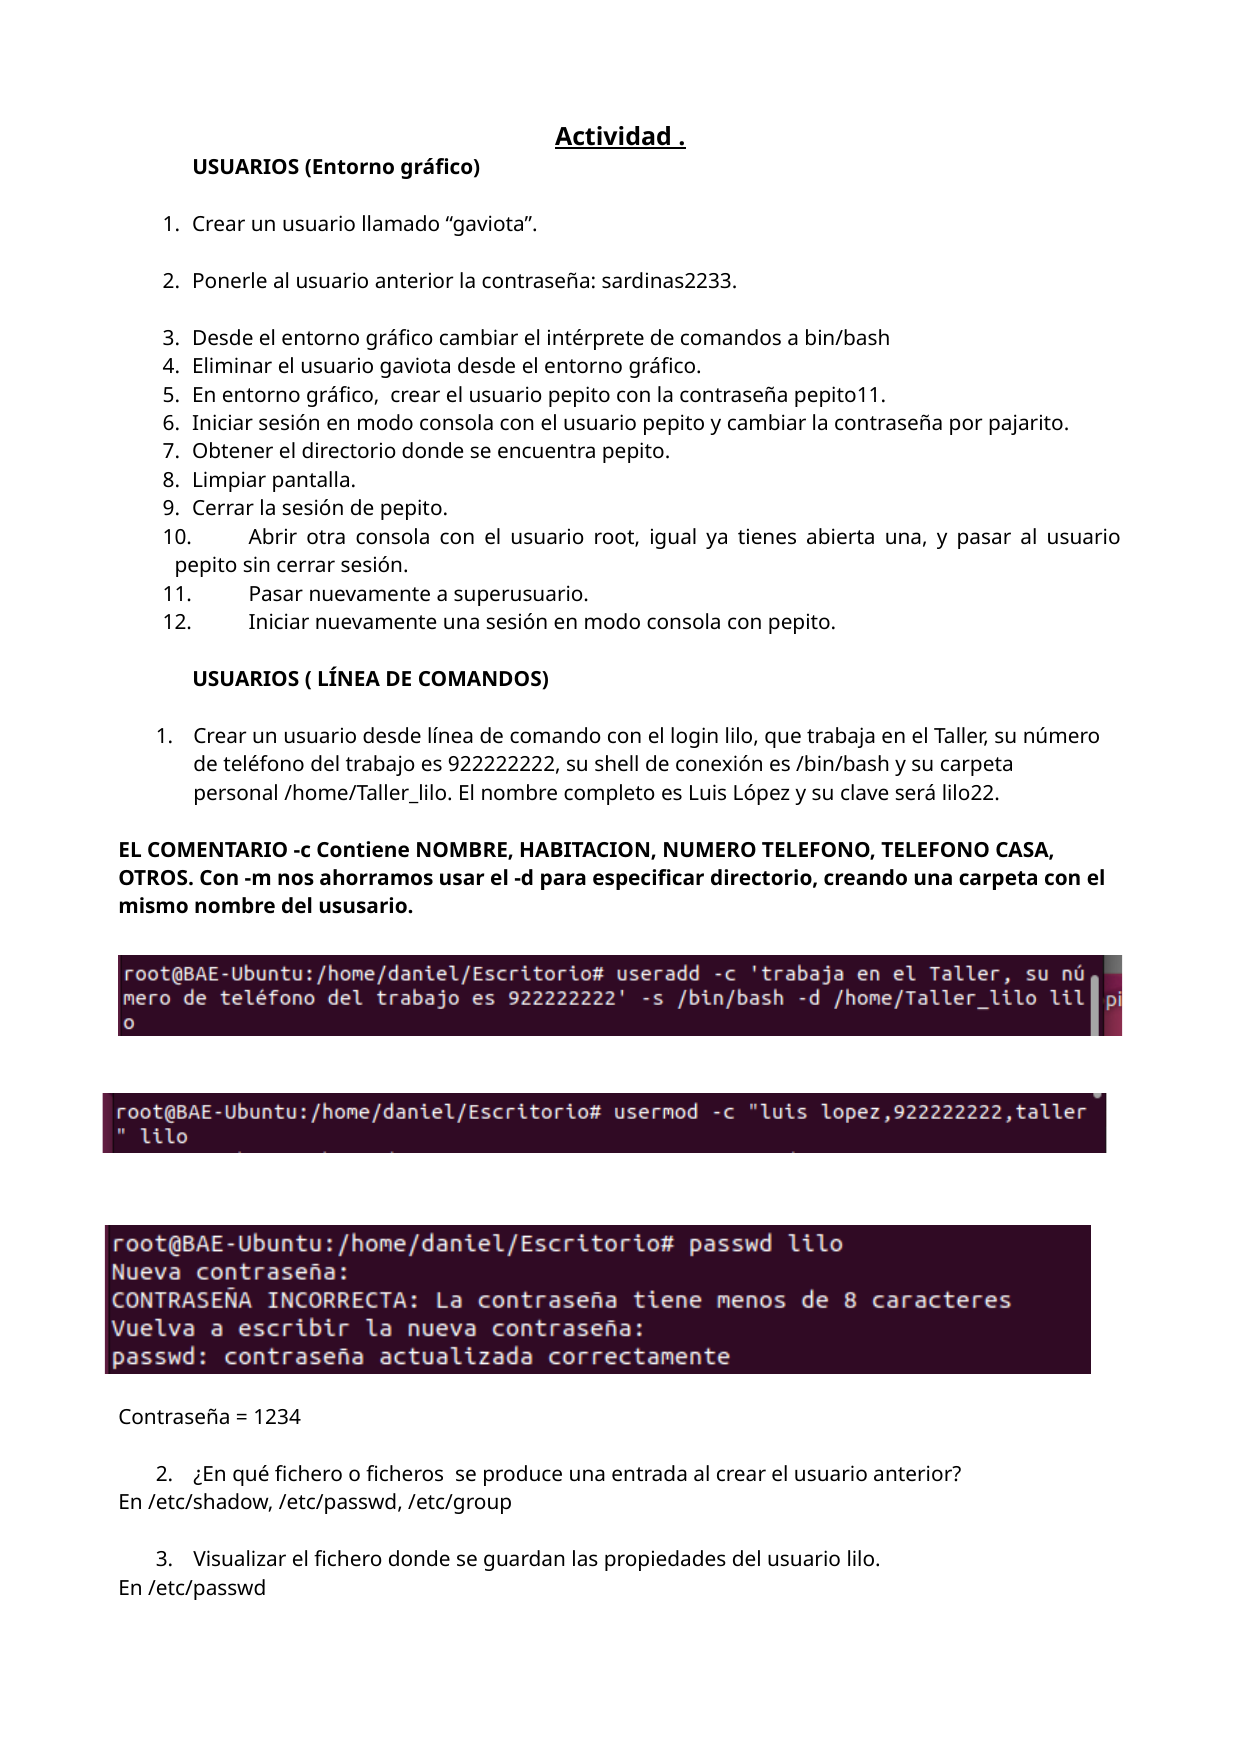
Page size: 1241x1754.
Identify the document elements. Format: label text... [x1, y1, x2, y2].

list Iniciar sesión en modo consola con el usuario pepito y cambiar la contraseña por pajarito. [162, 408, 1122, 437]
text USUARIOS (Entorno gráfico) [118, 152, 1122, 181]
list Crear un usuario llamado “gaviota”. [162, 209, 1122, 237]
list Limpiar pantalla. [162, 465, 1122, 493]
list Desde el entorno gráfico cambiar el intérprete de comandos a bin/bash [162, 323, 1122, 351]
list Abrir otra consola con el usuario root, igual ya tienes abierta una, y pasar al usuario pepito sin cerrar sesión. [162, 522, 1122, 579]
list Pasar nuevamente a superusuario. [162, 579, 1122, 607]
list Iniciar nuevamente una sesión en modo consola con pepito. [162, 607, 1122, 636]
list Visualizar el fichero donde se guardan las propiedades del usuario lilo. [156, 1544, 1122, 1573]
text En /etc/passwd [118, 1573, 1122, 1601]
picture [104, 1225, 1091, 1374]
list ¿En qué fichero o ficheros se produce una entrada al crear el usuario anterior? [156, 1459, 1122, 1487]
list Crear un usuario desde línea de comando con el login lilo, que trabaja en el Taller, su número de teléfono del trabajo es 922222222, su shell de conexión es /bin/bash y su carpeta personal /home/Taller_lilo. El nombre completo es Luis López y su clave será lilo22. [156, 721, 1122, 806]
list En entorno gráfico, crear el usuario pepito con la contraseña pepito11. [162, 380, 1122, 408]
list Cerrar la sesión de pepito. [162, 493, 1122, 522]
text Actividad . [118, 118, 1122, 152]
text USUARIOS ( LÍNEA DE COMANDOS) [118, 664, 1122, 692]
list Ponerle al usuario anterior la contraseña: sardinas2233. [162, 266, 1122, 294]
list Eliminar el usuario gaviota desde el entorno gráfico. [162, 351, 1122, 380]
text Contraseña = 1234 [118, 1402, 1122, 1431]
picture [102, 1093, 1107, 1153]
text EL COMENTARIO -c Contiene NOMBRE, HABITACION, NUMERO TELEFONO, TELEFONO CASA, OTROS. Con -m nos ahorramos usar el -d para especificar directorio, creando una carpeta con el mismo nombre del ususario. [118, 835, 1122, 920]
list Obtener el directorio donde se encuentra pepito. [162, 437, 1122, 465]
picture [118, 955, 1123, 1036]
text En /etc/shadow, /etc/passwd, /etc/group [118, 1487, 1122, 1516]
